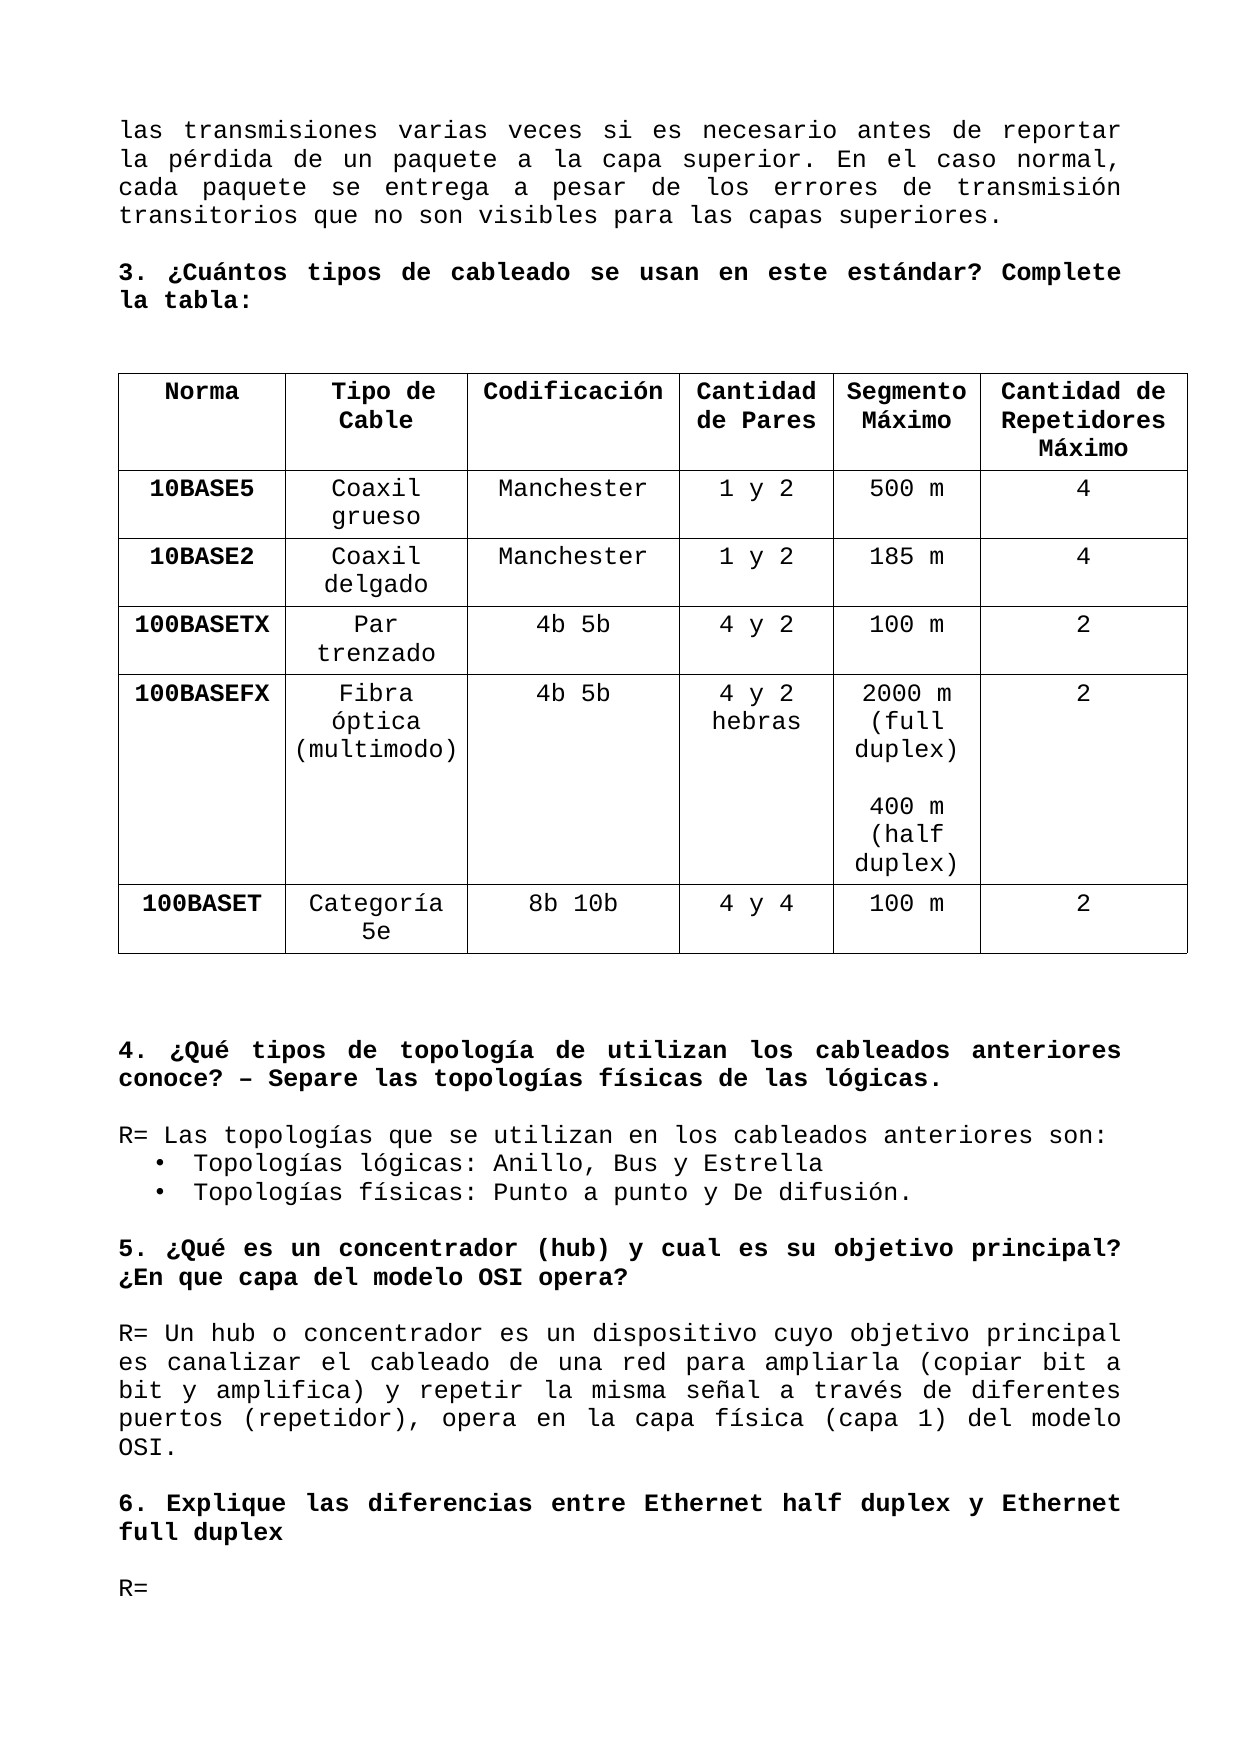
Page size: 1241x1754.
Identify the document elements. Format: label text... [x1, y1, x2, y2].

table_cell 4 y 2 [680, 607, 833, 674]
list Topologías físicas: Punto a punto y De difusión. [156, 1179, 1122, 1208]
table_cell 185 m [834, 539, 980, 606]
table_header Segmento Máximo [834, 374, 980, 470]
table_cell Manchester [468, 471, 679, 538]
table_cell Coaxil grueso [286, 471, 467, 538]
text las transmisiones varias veces si es necesario antes de reportar la pérdida de un paquete a la capa superior. En el caso normal, cada paquete se entrega a pesar de los errores de transmisión transitorios que no son visibles para las capas superiores. [118, 118, 1122, 231]
table_header Cantidad de Repetidores Máximo [981, 374, 1187, 470]
table_cell 8b 10b [468, 885, 679, 952]
table_cell Par trenzado [286, 607, 467, 674]
table_cell 4b 5b [468, 675, 679, 884]
list Topologías lógicas: Anillo, Bus y Estrella [156, 1151, 1122, 1179]
table_cell Manchester [468, 539, 679, 606]
text 3. ¿Cuántos tipos de cableado se usan en este estándar? Complete la tabla: [118, 260, 1122, 316]
table_header Tipo de Cable [286, 374, 467, 470]
table_cell 1 y 2 [680, 539, 833, 606]
table_cell 4 y 2 hebras [680, 675, 833, 884]
table_cell Fibra óptica (multimodo) [286, 675, 467, 884]
table_cell 4 y 4 [680, 885, 833, 952]
table_cell 2000 m (full duplex) 400 m (half duplex) [834, 675, 980, 884]
text 5. ¿Qué es un concentrador (hub) y cual es su objetivo principal? ¿En que capa del modelo OSI opera? [118, 1236, 1122, 1293]
table_cell Categoría 5e [286, 885, 467, 952]
text R= Un hub o concentrador es un dispositivo cuyo objetivo principal es canalizar el cableado de una red para ampliarla (copiar bit a bit y amplifica) y repetir la misma señal a través de diferentes puertos (repetidor), opera en la capa física (capa 1) del modelo OSI. [118, 1321, 1122, 1463]
table_cell 4b 5b [468, 607, 679, 674]
table_cell 2 [981, 675, 1187, 884]
table_header Cantidad de Pares [680, 374, 833, 470]
text 6. Explique las diferencias entre Ethernet half duplex y Ethernet full duplex [118, 1491, 1122, 1548]
text R= [118, 1576, 1122, 1604]
text R= Las topologías que se utilizan en los cableados anteriores son: [118, 1123, 1122, 1151]
table_cell 100BASETX [119, 607, 285, 674]
table_cell 100BASET [119, 885, 285, 952]
table_cell 2 [981, 885, 1187, 952]
table_cell 10BASE2 [119, 539, 285, 606]
table_cell 10BASE5 [119, 471, 285, 538]
table_cell Coaxil delgado [286, 539, 467, 606]
text 4. ¿Qué tipos de topología de utilizan los cableados anteriores conoce? – Separe las topologías físicas de las lógicas. [118, 1038, 1122, 1094]
table_header Norma [119, 374, 285, 470]
table_cell 4 [981, 539, 1187, 606]
table_cell 4 [981, 471, 1187, 538]
table_cell 100 m [834, 885, 980, 952]
table_header Codificación [468, 374, 679, 470]
table_cell 100 m [834, 607, 980, 674]
table_cell 100BASEFX [119, 675, 285, 884]
table_cell 500 m [834, 471, 980, 538]
table_cell 1 y 2 [680, 471, 833, 538]
table_cell 2 [981, 607, 1187, 674]
